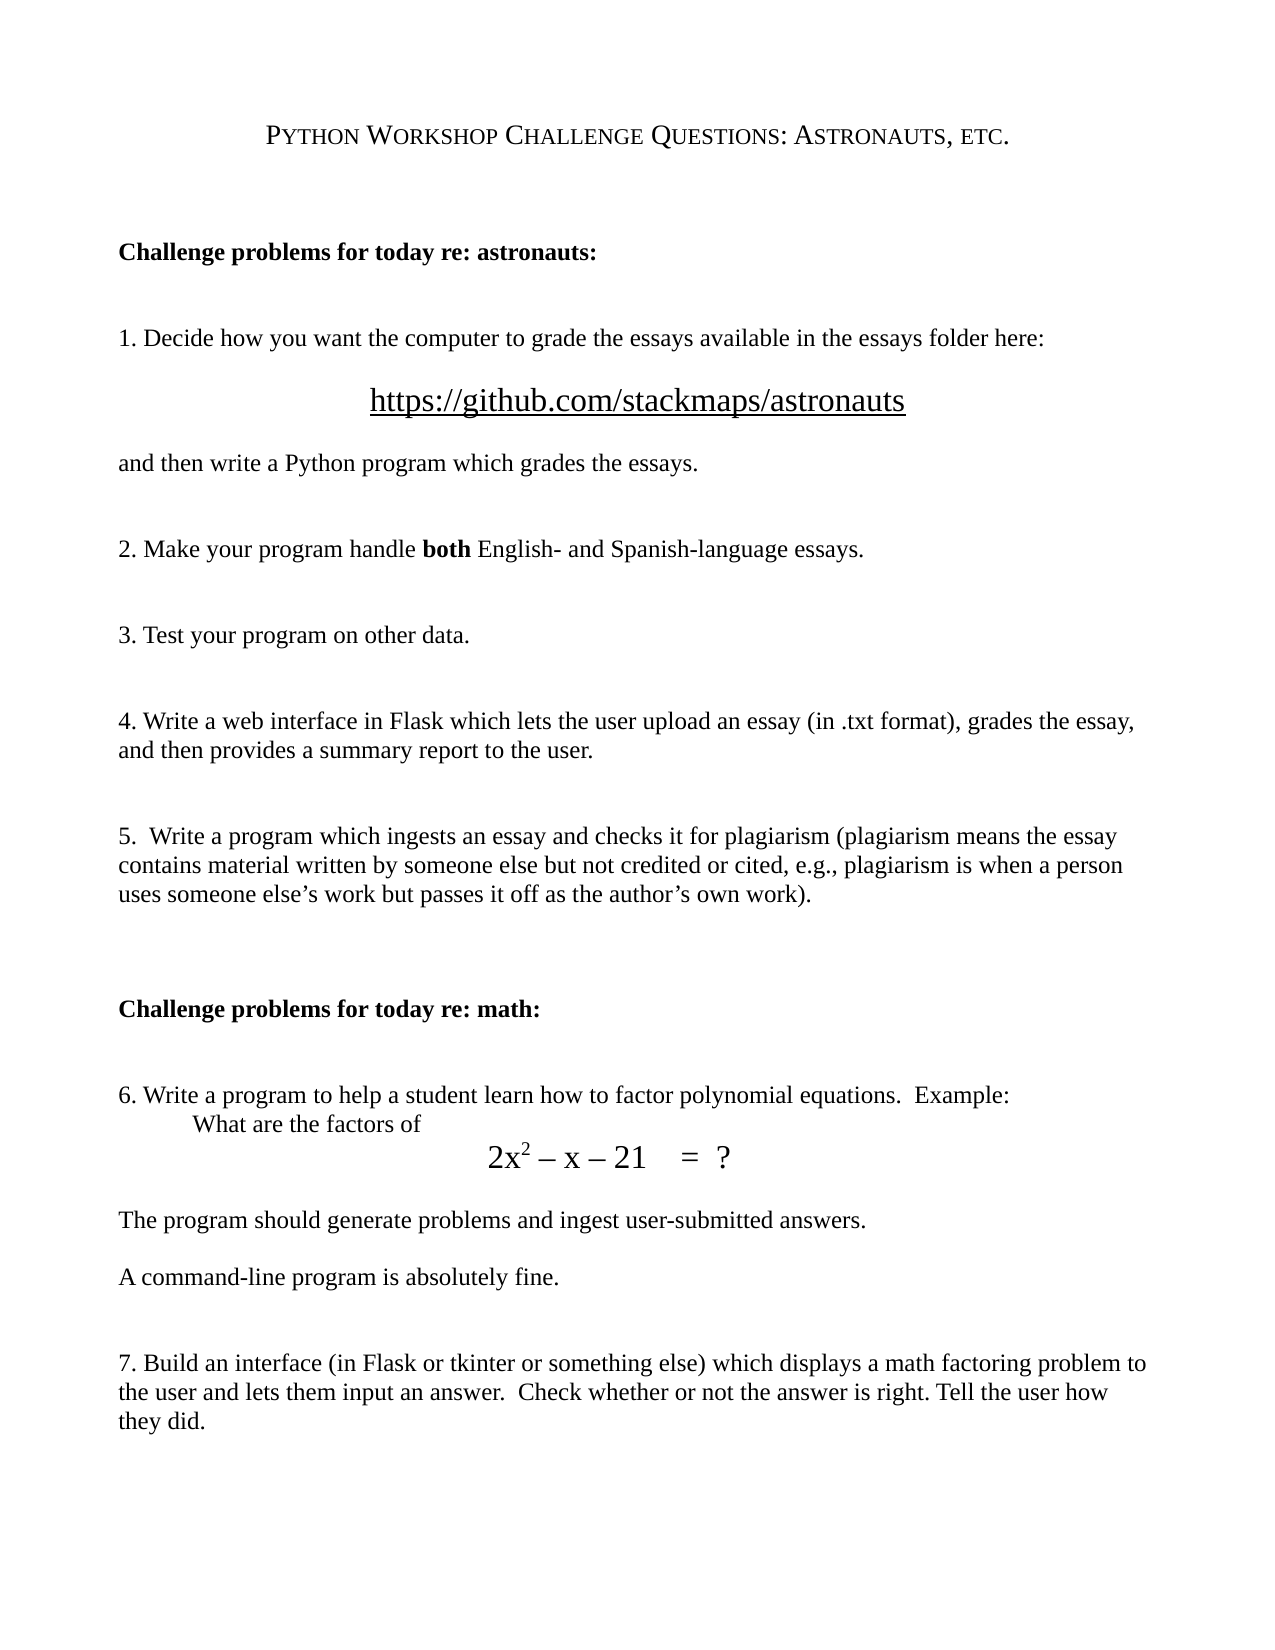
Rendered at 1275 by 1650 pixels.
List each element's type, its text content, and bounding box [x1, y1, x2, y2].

text 7. Build an interface (in Flask or tkinter or something else) which displays a math factoring problem to the user and lets them input an answer. Check whether or not the answer is right. Tell the user how they did. [118, 1348, 1157, 1435]
text 1. Decide how you want the computer to grade the essays available in the essays folder here: [118, 323, 1157, 352]
text A command-line program is absolutely fine. [118, 1262, 1157, 1291]
text What are the factors of [118, 1109, 1157, 1138]
text Challenge problems for today re: astronauts: [118, 237, 1157, 266]
text Challenge problems for today re: math: [118, 994, 1157, 1023]
text Python Workshop Challenge Questions: Astronauts, etc. [118, 118, 1157, 151]
text 2. Make your program handle both English- and Spanish-language essays. [118, 534, 1157, 563]
text 3. Test your program on other data. [118, 620, 1157, 649]
text https://github.com/stackmaps/astronauts [118, 381, 1157, 419]
text and then write a Python program which grades the essays. [118, 448, 1157, 476]
text 6. Write a program to help a student learn how to factor polynomial equations. Example: [118, 1080, 1157, 1109]
text 5. Write a program which ingests an essay and checks it for plagiarism (plagiarism means the essay contains material written by someone else but not credited or cited, e.g., plagiarism is when a person uses someone else’s work but passes it off as the author’s own work). [118, 821, 1157, 908]
text 4. Write a web interface in Flask which lets the user upload an essay (in .txt format), grades the essay, and then provides a summary report to the user. [118, 706, 1157, 764]
text 2x2 – x – 21 = ? [118, 1138, 1157, 1176]
text The program should generate problems and ingest user-submitted answers. [118, 1205, 1157, 1233]
